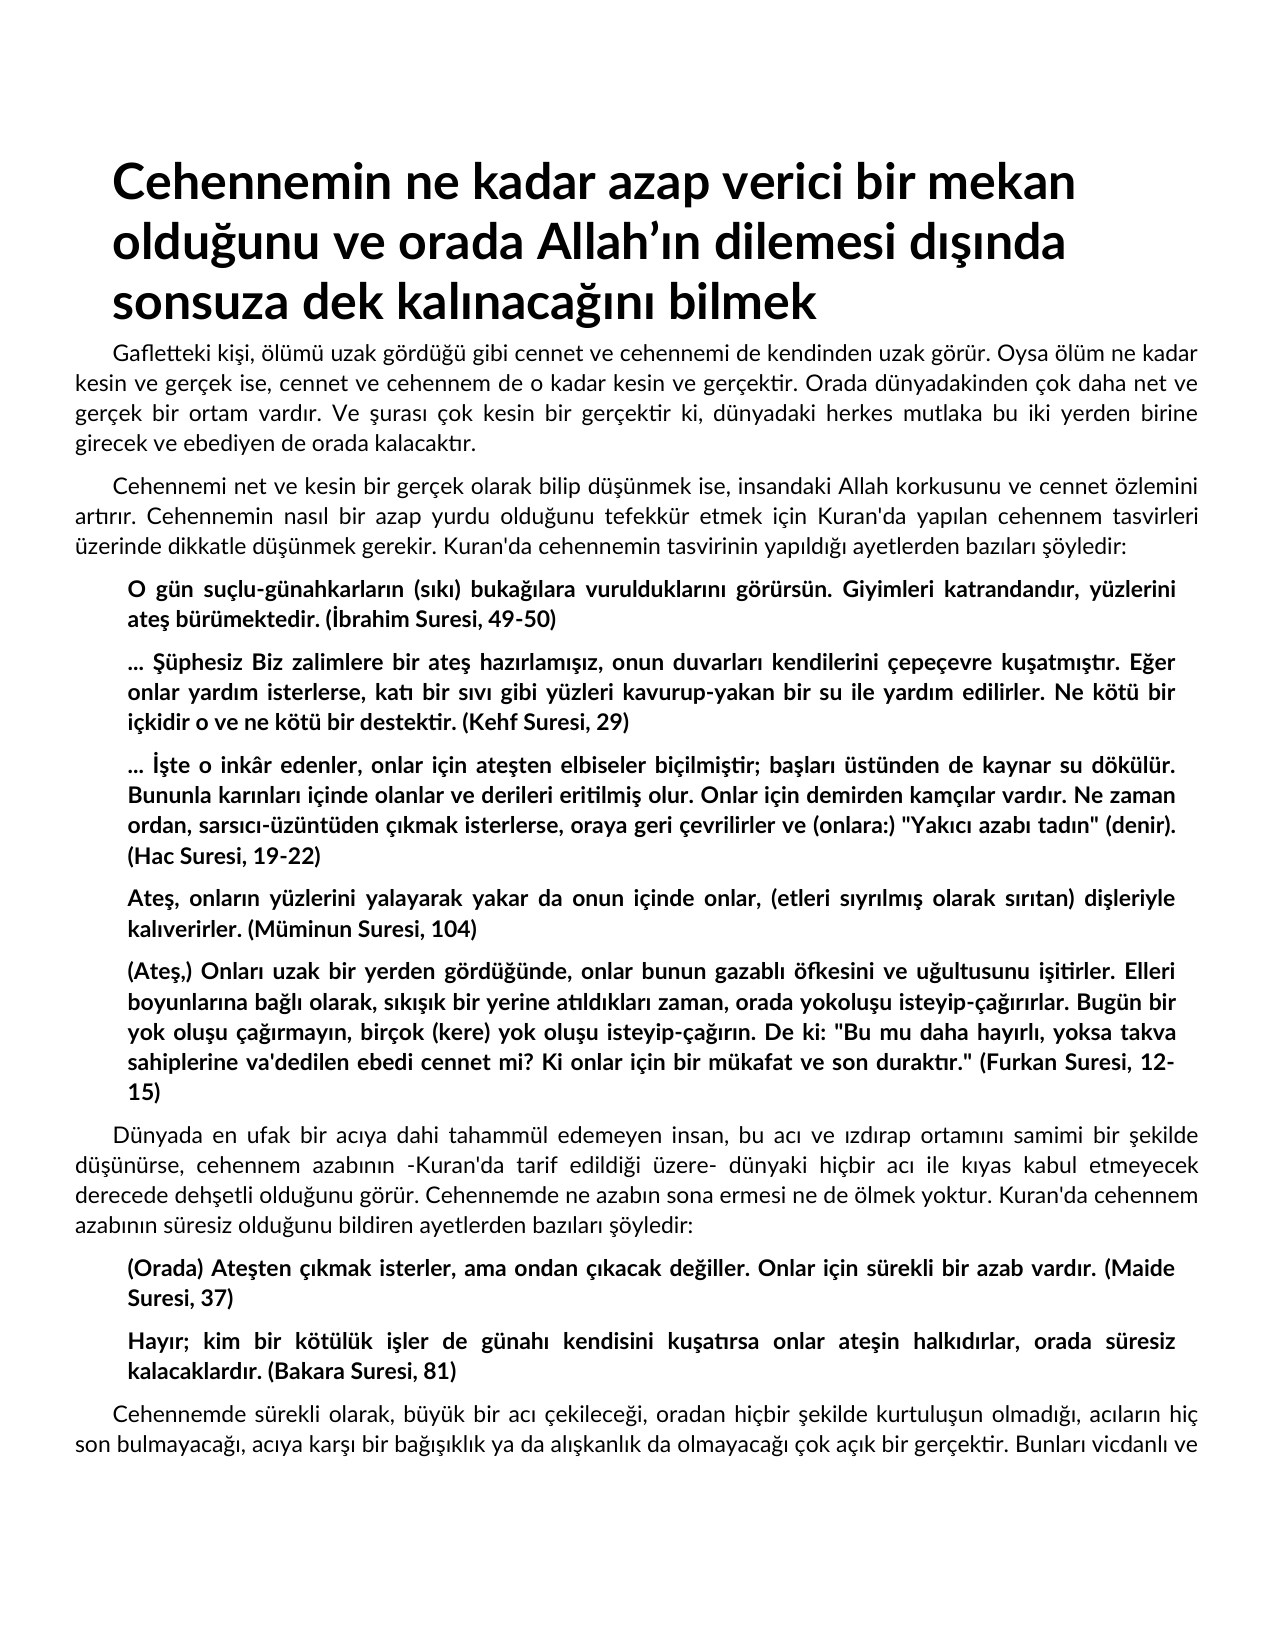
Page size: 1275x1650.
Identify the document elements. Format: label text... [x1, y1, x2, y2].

text Cehennemi net ve kesin bir gerçek olarak bilip düşünmek ise, insandaki Allah korkusunu ve cennet özlemini artırır. Cehennemin nasıl bir azap yurdu olduğunu tefekkür etmek için Kuran'da yapılan cehennem tasvirleri üzerinde dikkatle düşünmek gerekir. Kuran'da cehennemin tasvirinin yapıldığı ayetlerden bazıları şöyledir: [75, 472, 1200, 559]
text O gün suçlu-günahkarların (sıkı) bukağılara vurulduklarını görürsün. Giyimleri katrandandır, yüzlerini ateş bürümektedir. (İbrahim Suresi, 49-50) [127, 575, 1177, 632]
text Cehennemde sürekli olarak, büyük bir acı çekileceği, oradan hiçbir şekilde kurtuluşun olmadığı, acıların hiç son bulmayacağı, acıya karşı bir bağışıklık ya da alışkanlık da olmayacağı çok açık bir gerçektir. Bunları vicdanlı ve [75, 1400, 1200, 1457]
text (Ateş,) Onları uzak bir yerden gördüğünde, onlar bunun gazablı öfkesini ve uğultusunu işitirler. Elleri boyunlarına bağlı olarak, sıkışık bir yerine atıldıkları zaman, orada yokoluşu isteyip-çağırırlar. Bugün bir yok oluşu çağırmayın, birçok (kere) yok oluşu isteyip-çağırın. De ki: "Bu mu daha hayırlı, yoksa takva sahiplerine va'dedilen ebedi cennet mi? Ki onlar için bir mükafat ve son duraktır." (Furkan Suresi, 12-15) [127, 957, 1177, 1105]
subtitle Cehennemin ne kadar azap verici bir mekan olduğunu ve orada Allah’ın dilemesi dışında sonsuza dek kalınacağını bilmek [112, 150, 1200, 330]
text Dünyada en ufak bir acıya dahi tahammül edemeyen insan, bu acı ve ızdırap ortamını samimi bir şekilde düşünürse, cehennem azabının -Kuran'da tarif edildiği üzere- dünyaki hiçbir acı ile kıyas kabul etmeyecek derecede dehşetli olduğunu görür. Cehennemde ne azabın sona ermesi ne de ölmek yoktur. Kuran'da cehennem azabının süresiz olduğunu bildiren ayetlerden bazıları şöyledir: [75, 1121, 1200, 1239]
text Gafletteki kişi, ölümü uzak gördüğü gibi cennet ve cehennemi de kendinden uzak görür. Oysa ölüm ne kadar kesin ve gerçek ise, cennet ve cehennem de o kadar kesin ve gerçektir. Orada dünyadakinden çok daha net ve gerçek bir ortam vardır. Ve şurası çok kesin bir gerçektir ki, dünyadaki herkes mutlaka bu iki yerden birine girecek ve ebediyen de orada kalacaktır. [75, 338, 1200, 456]
text Ateş, onların yüzlerini yalayarak yakar da onun içinde onlar, (etleri sıyrılmış olarak sırıtan) dişleriyle kalıverirler. (Müminun Suresi, 104) [127, 884, 1177, 942]
text Hayır; kim bir kötülük işler de günahı kendisini kuşatırsa onlar ateşin halkıdırlar, orada süresiz kalacaklardır. (Bakara Suresi, 81) [127, 1327, 1177, 1384]
text (Orada) Ateşten çıkmak isterler, ama ondan çıkacak değiller. Onlar için sürekli bir azab vardır. (Maide Suresi, 37) [127, 1254, 1177, 1312]
text ... İşte o inkâr edenler, onlar için ateşten elbiseler biçilmiştir; başları üstünden de kaynar su dökülür. Bununla karınları içinde olanlar ve derileri eritilmiş olur. Onlar için demirden kamçılar vardır. Ne zaman ordan, sarsıcı-üzüntüden çıkmak isterlerse, oraya geri çevrilirler ve (onlara:) "Yakıcı azabı tadın" (denir). (Hac Suresi, 19-22) [127, 751, 1177, 869]
text ... Şüphesiz Biz zalimlere bir ateş hazırlamışız, onun duvarları kendilerini çepeçevre kuşatmıştır. Eğer onlar yardım isterlerse, katı bir sıvı gibi yüzleri kavurup-yakan bir su ile yardım edilirler. Ne kötü bir içkidir o ve ne kötü bir destektir. (Kehf Suresi, 29) [127, 648, 1177, 736]
